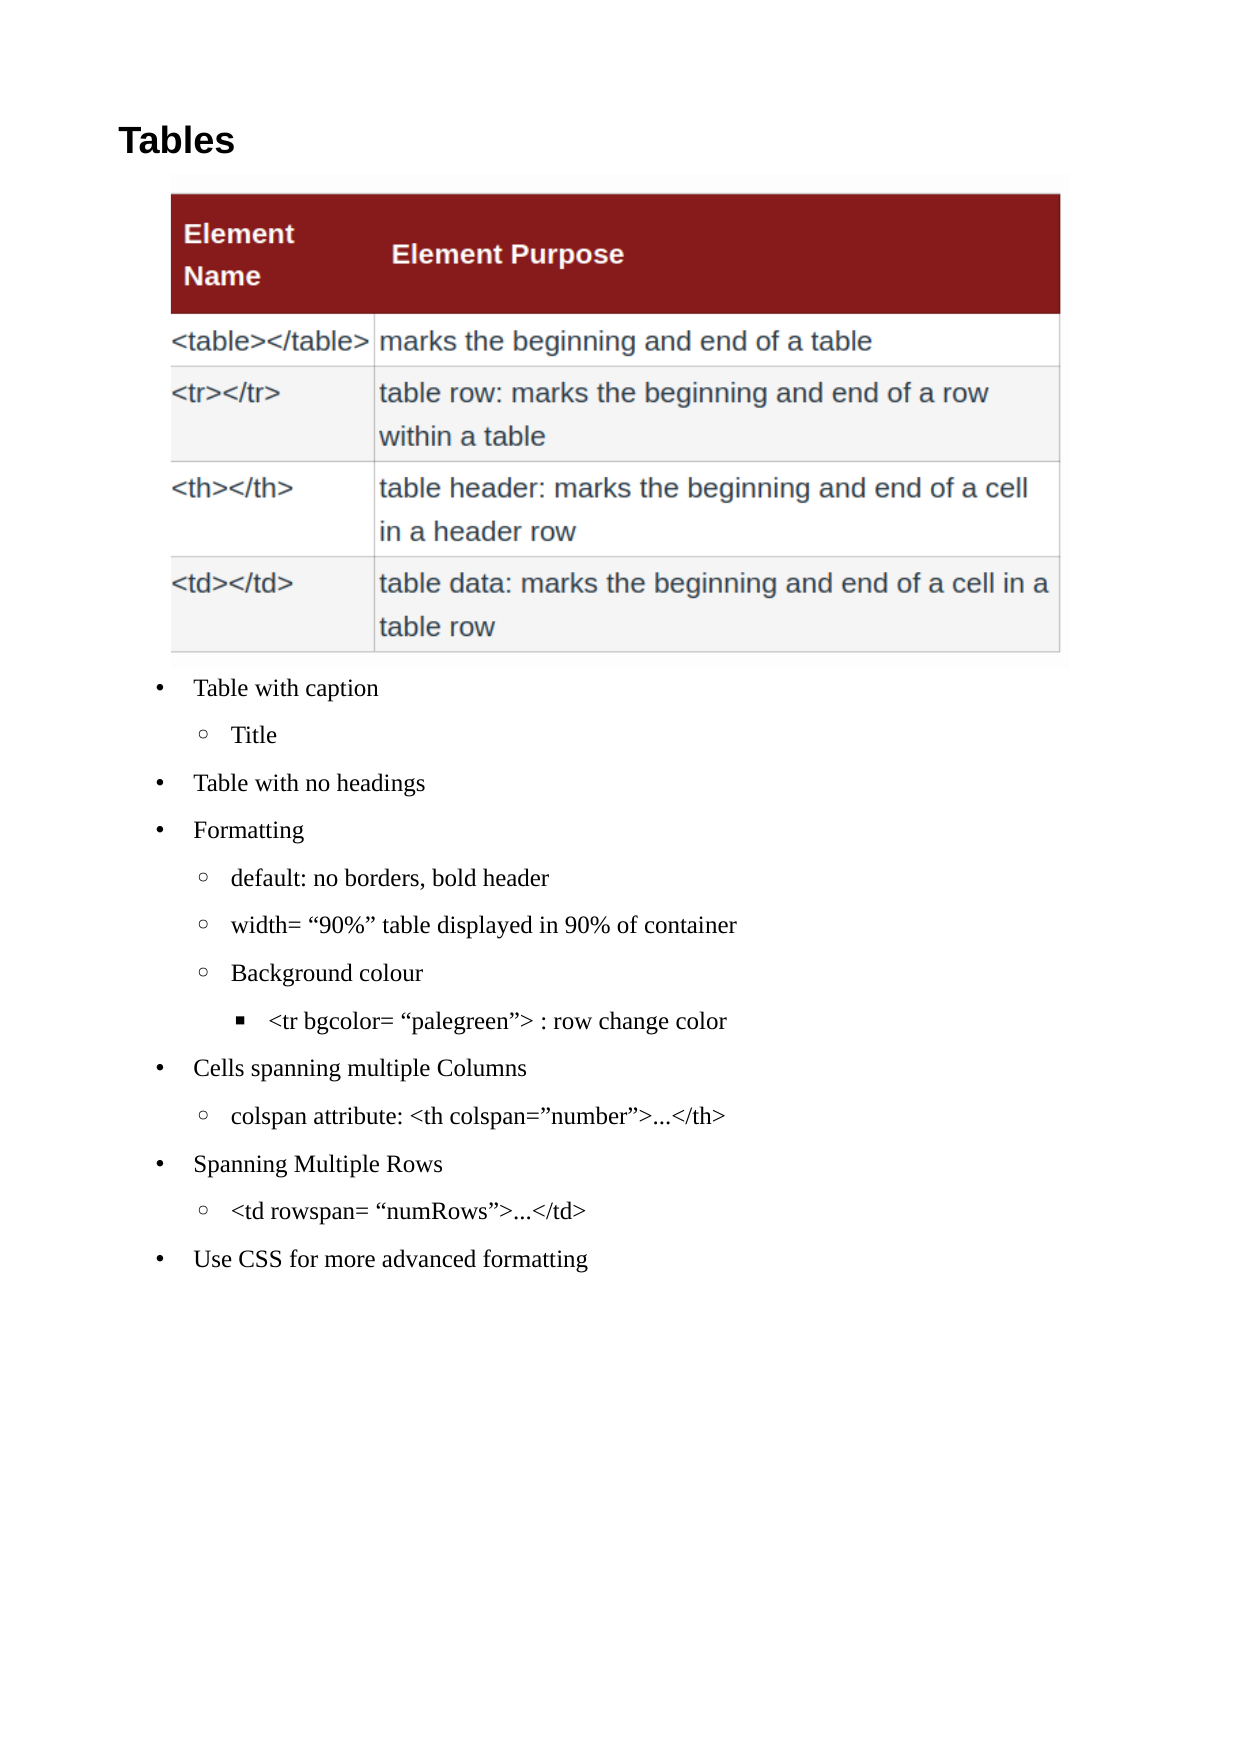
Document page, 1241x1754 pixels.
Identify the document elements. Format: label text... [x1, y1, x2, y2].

picture [170, 174, 1070, 669]
subtitle Tables [118, 118, 1122, 162]
list width= “90%” table displayed in 90% of container [193, 911, 1122, 939]
list <tr bgcolor= “palegreen”> : row change color [231, 1006, 1122, 1034]
list Cells spanning multiple Columns [156, 1053, 1122, 1082]
list Spanning Multiple Rows [156, 1149, 1122, 1177]
list colspan attribute: <th colspan=”number”>...</th> [193, 1101, 1122, 1130]
list Table with caption [156, 174, 1122, 701]
list <td rowspan= “numRows”>...</td> [193, 1196, 1122, 1225]
list Title [193, 720, 1122, 749]
list default: no borders, bold header [193, 863, 1122, 892]
list Formatting [156, 815, 1122, 844]
list Table with no headings [156, 768, 1122, 797]
list Use CSS for more advanced formatting [156, 1244, 1122, 1273]
list Background colour [193, 958, 1122, 987]
